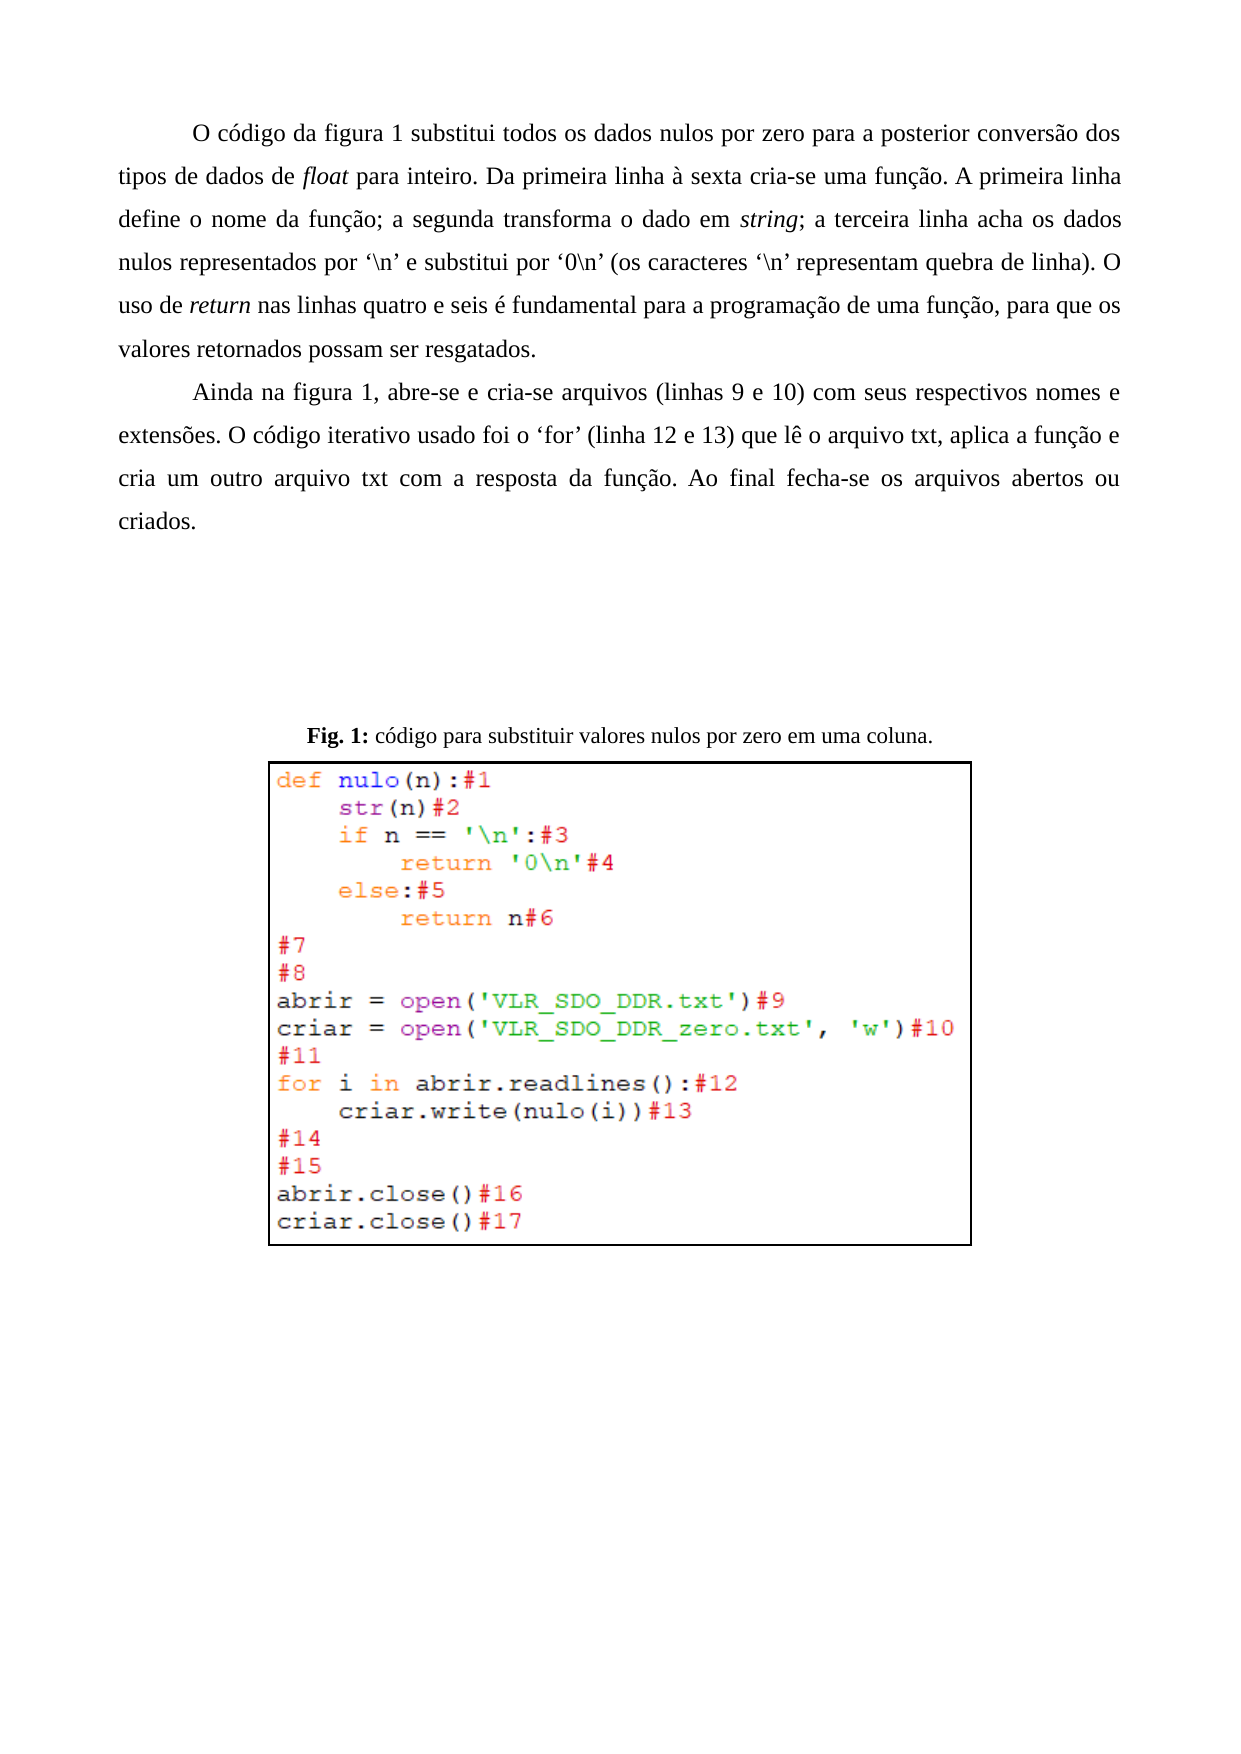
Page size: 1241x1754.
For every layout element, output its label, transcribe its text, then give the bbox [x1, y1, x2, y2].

picture [272, 766, 968, 1241]
text O código da figura 1 substitui todos os dados nulos por zero para a posterior conversão dos tipos de dados de float para inteiro. Da primeira linha à sexta cria-se uma função. A primeira linha define o nome da função; a segunda transforma o dado em string; a terceira linha acha os dados nulos representados por ‘\n’ e substitui por ‘0\n’ (os caracteres ‘\n’ representam quebra de linha). O uso de return nas linhas quatro e seis é fundamental para a programação de uma função, para que os valores retornados possam ser resgatados. [118, 118, 1122, 362]
text Ainda na figura 1, abre-se e cria-se arquivos (linhas 9 e 10) com seus respectivos nomes e extensões. O código iterativo usado foi o ‘for’ (linha 12 e 13) que lê o arquivo txt, aplica a função e cria um outro arquivo txt com a resposta da função. Ao final fecha-se os arquivos abertos ou criados. [118, 377, 1122, 535]
text Fig. 1: código para substituir valores nulos por zero em uma coluna. [266, 722, 974, 748]
